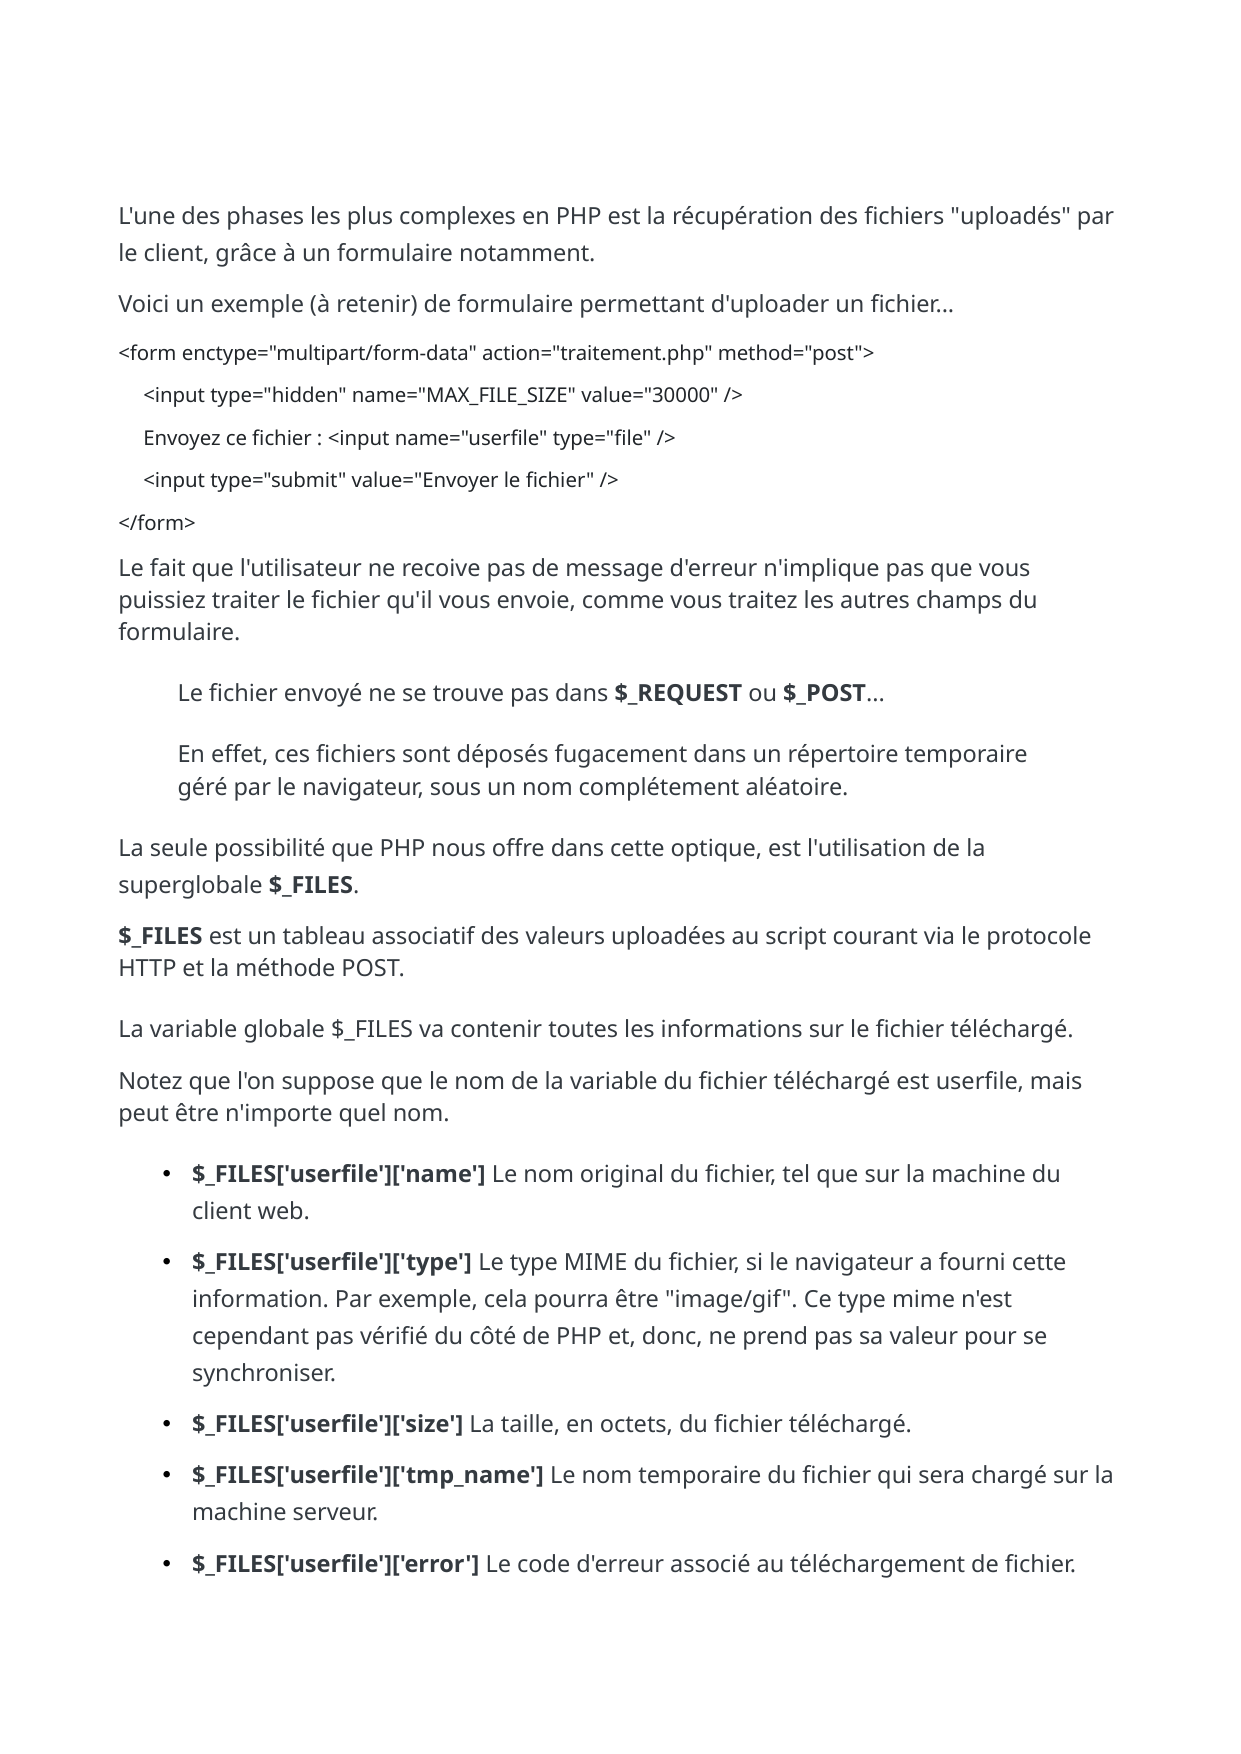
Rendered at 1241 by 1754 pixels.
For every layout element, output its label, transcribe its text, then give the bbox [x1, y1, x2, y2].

text En effet, ces fichiers sont déposés fugacement dans un répertoire temporaire géré par le navigateur, sous un nom complétement aléatoire. [177, 738, 1063, 802]
text Voici un exemple (à retenir) de formulaire permettant d'uploader un fichier... [118, 287, 1122, 319]
text La variable globale $_FILES va contenir toutes les informations sur le fichier téléchargé. [118, 1013, 1122, 1045]
list $_FILES['userfile']['error'] Le code d'erreur associé au téléchargement de fichier. [162, 1547, 1122, 1579]
list $_FILES['userfile']['name'] Le nom original du fichier, tel que sur la machine du client web. [162, 1158, 1122, 1226]
text La seule possibilité que PHP nous offre dans cette optique, est l'utilisation de la superglobale $_FILES. [118, 831, 1122, 900]
text </form> [118, 509, 1122, 536]
list $_FILES['userfile']['type'] Le type MIME du fichier, si le navigateur a fourni cette information. Par exemple, cela pourra être "image/gif". Ce type mime n'est cependant pas vérifié du côté de PHP et, donc, ne prend pas sa valeur pour se synchroniser. [162, 1246, 1122, 1388]
text <input type="hidden" name="MAX_FILE_SIZE" value="30000" /> [118, 381, 1122, 409]
text Notez que l'on suppose que le nom de la variable du fichier téléchargé est userfile, mais peut être n'importe quel nom. [118, 1064, 1122, 1128]
text L'une des phases les plus complexes en PHP est la récupération des fichiers "uploadés" par le client, grâce à un formulaire notamment. [118, 199, 1122, 268]
list $_FILES['userfile']['tmp_name'] Le nom temporaire du fichier qui sera chargé sur la machine serveur. [162, 1459, 1122, 1527]
text Le fait que l'utilisateur ne recoive pas de message d'erreur n'implique pas que vous puissiez traiter le fichier qu'il vous envoie, comme vous traitez les autres champs du formulaire. [118, 551, 1122, 647]
text Envoyez ce fichier : <input name="userfile" type="file" /> [118, 423, 1122, 451]
text Le fichier envoyé ne se trouve pas dans $_REQUEST ou $_POST... [177, 676, 1063, 708]
text $_FILES est un tableau associatif des valeurs uploadées au script courant via le protocole HTTP et la méthode POST. [118, 919, 1122, 983]
text <form enctype="multipart/form-data" action="traitement.php" method="post"> [118, 338, 1122, 366]
list $_FILES['userfile']['size'] La taille, en octets, du fichier téléchargé. [162, 1407, 1122, 1439]
text <input type="submit" value="Envoyer le fichier" /> [118, 466, 1122, 494]
